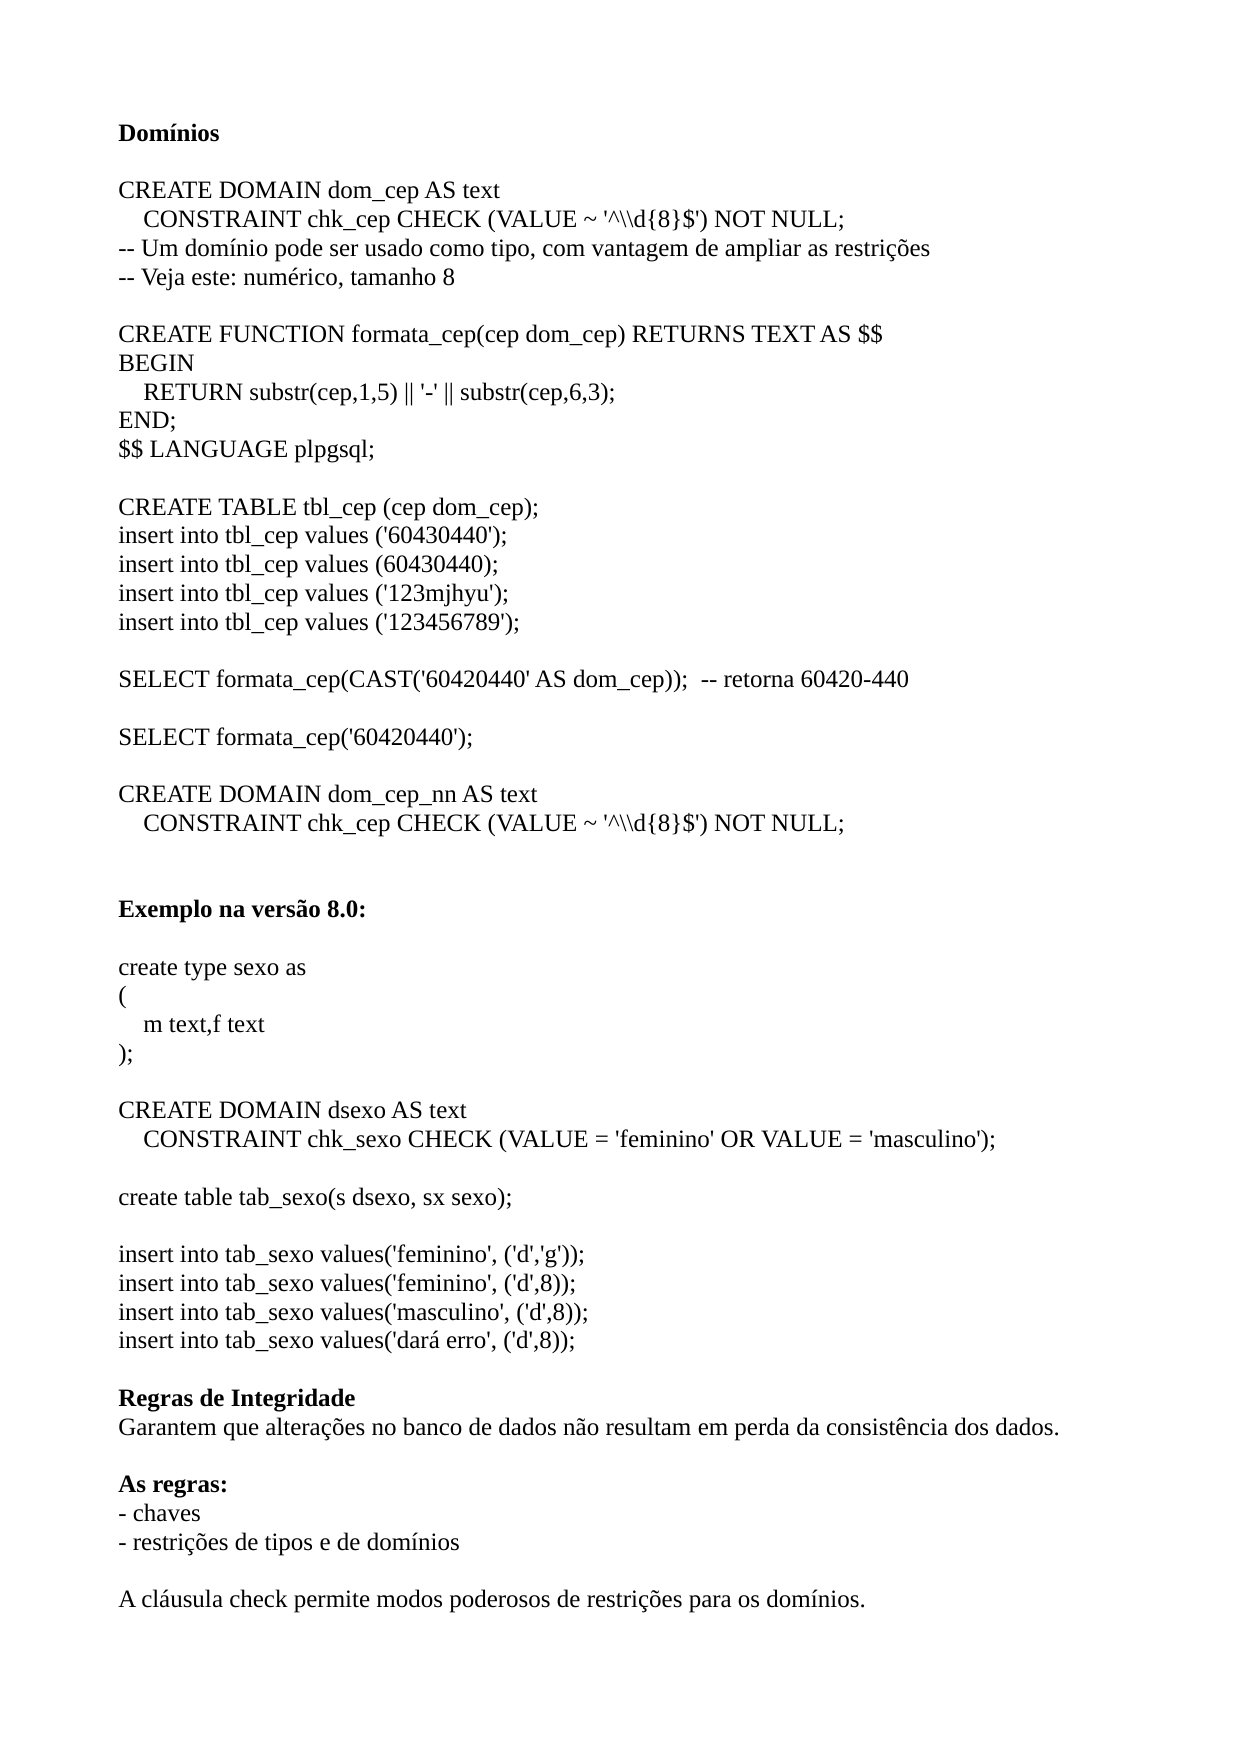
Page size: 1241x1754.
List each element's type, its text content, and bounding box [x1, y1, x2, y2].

text -- Um domínio pode ser usado como tipo, com vantagem de ampliar as restrições [118, 233, 1122, 262]
text BEGIN [118, 348, 1122, 377]
text insert into tab_sexo values('dará erro', ('d',8)); [118, 1326, 1122, 1354]
text insert into tbl_cep values ('60430440'); [118, 521, 1122, 549]
text - restrições de tipos e de domínios [118, 1527, 1122, 1556]
text A cláusula check permite modos poderosos de restrições para os domínios. [118, 1584, 1122, 1613]
text CONSTRAINT chk_cep CHECK (VALUE ~ '^\\d{8}$') NOT NULL; [118, 204, 1122, 233]
text insert into tab_sexo values('feminino', ('d','g')); [118, 1239, 1122, 1268]
text insert into tab_sexo values('feminino', ('d',8)); [118, 1268, 1122, 1297]
text $$ LANGUAGE plpgsql; [118, 434, 1122, 463]
text insert into tab_sexo values('masculino', ('d',8)); [118, 1297, 1122, 1326]
text SELECT formata_cep(CAST('60420440' AS dom_cep)); -- retorna 60420-440 [118, 664, 1122, 693]
text CREATE DOMAIN dom_cep_nn AS text [118, 779, 1122, 808]
text insert into tbl_cep values (60430440); [118, 549, 1122, 578]
text create type sexo as [118, 952, 1122, 981]
text RETURN substr(cep,1,5) || '-' || substr(cep,6,3); [118, 377, 1122, 406]
text CONSTRAINT chk_sexo CHECK (VALUE = 'feminino' OR VALUE = 'masculino'); [118, 1124, 1122, 1153]
text Regras de Integridade [118, 1383, 1122, 1412]
text m text,f text [118, 1009, 1122, 1038]
text ); [118, 1038, 1122, 1067]
text insert into tbl_cep values ('123mjhyu'); [118, 578, 1122, 607]
text CREATE TABLE tbl_cep (cep dom_cep); [118, 492, 1122, 521]
text Domínios [118, 118, 1122, 147]
text END; [118, 406, 1122, 434]
text CREATE DOMAIN dsexo AS text [118, 1096, 1122, 1124]
text - chaves [118, 1498, 1122, 1527]
text create table tab_sexo(s dsexo, sx sexo); [118, 1182, 1122, 1211]
text SELECT formata_cep('60420440'); [118, 722, 1122, 751]
text Exemplo na versão 8.0: [118, 894, 1122, 923]
text As regras: [118, 1469, 1122, 1498]
text ( [118, 981, 1122, 1009]
text CONSTRAINT chk_cep CHECK (VALUE ~ '^\\d{8}$') NOT NULL; [118, 808, 1122, 837]
text CREATE DOMAIN dom_cep AS text [118, 176, 1122, 204]
text -- Veja este: numérico, tamanho 8 [118, 262, 1122, 291]
text Garantem que alterações no banco de dados não resultam em perda da consistência dos dados. [118, 1412, 1122, 1441]
text CREATE FUNCTION formata_cep(cep dom_cep) RETURNS TEXT AS $$ [118, 319, 1122, 348]
text insert into tbl_cep values ('123456789'); [118, 607, 1122, 636]
